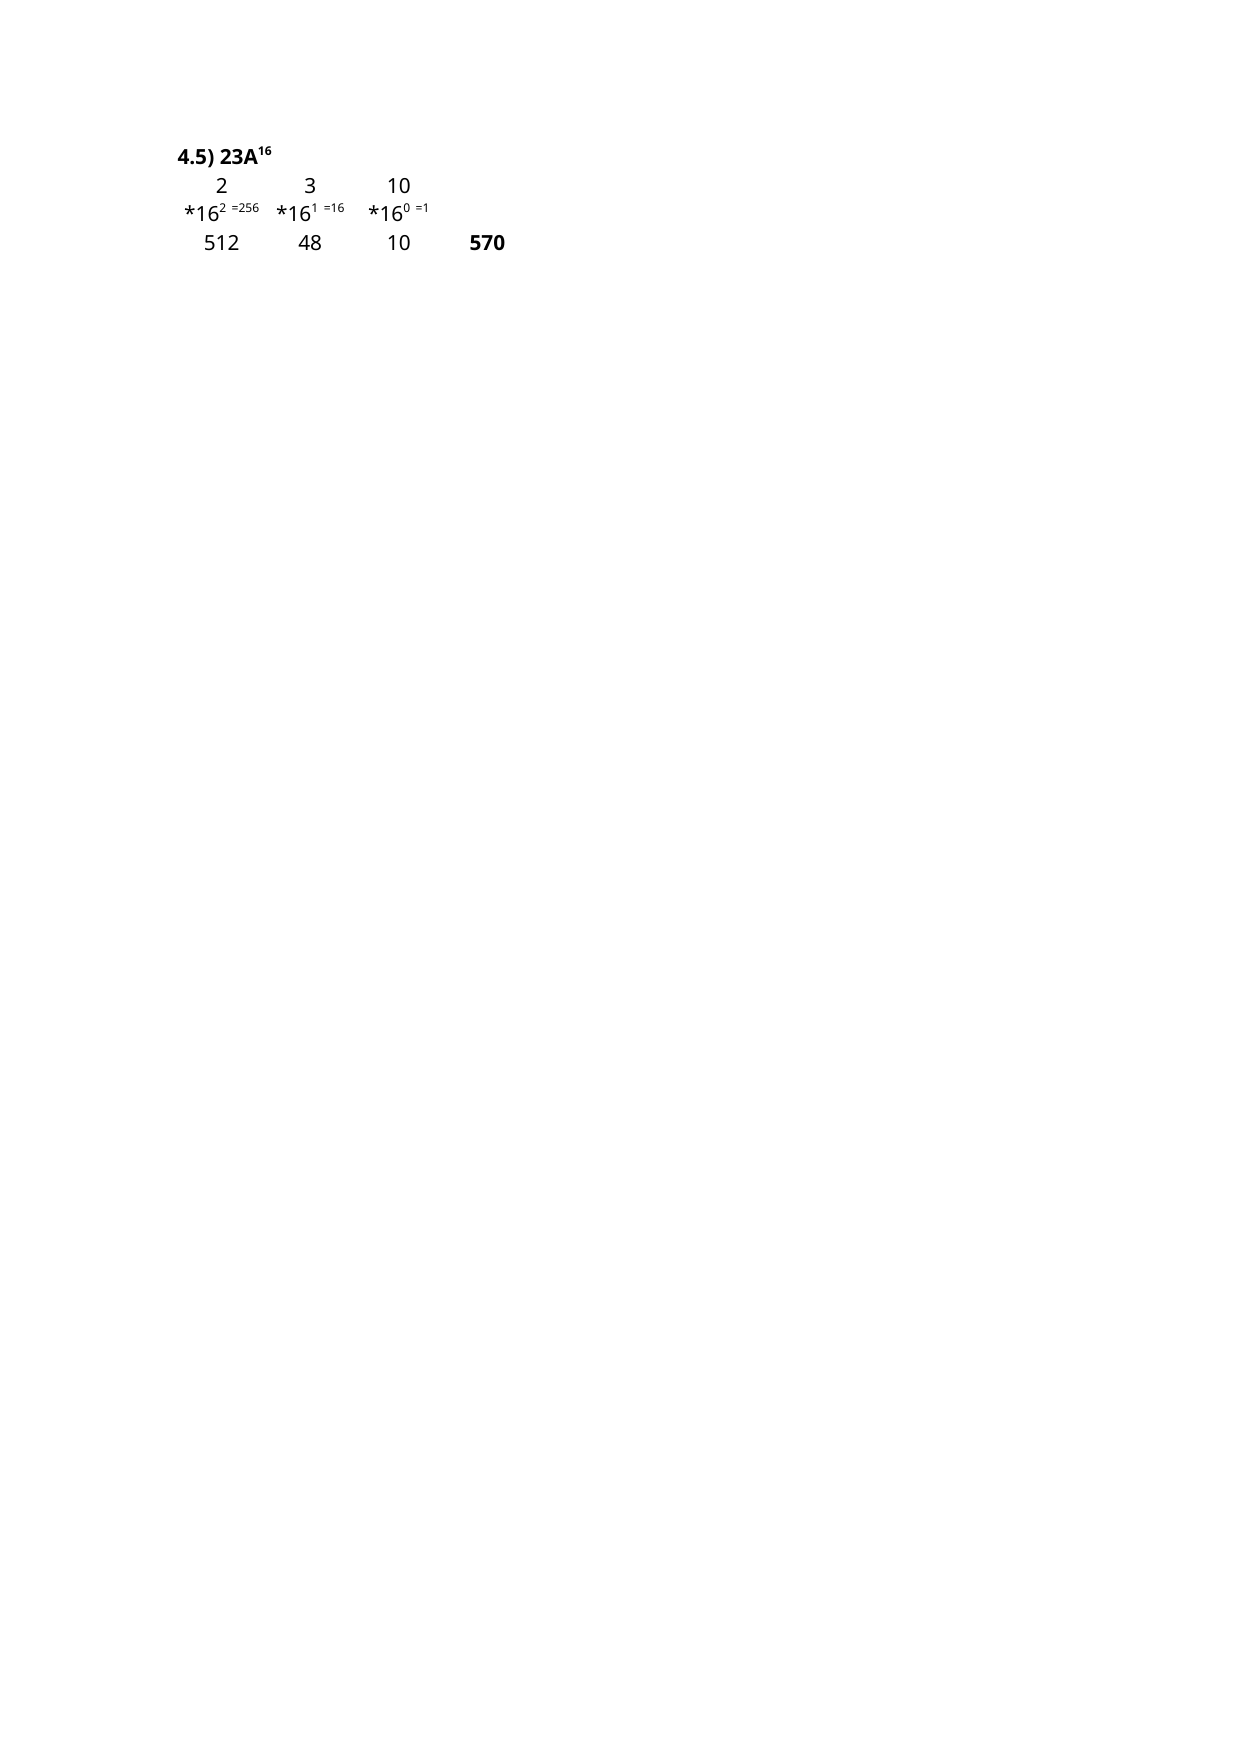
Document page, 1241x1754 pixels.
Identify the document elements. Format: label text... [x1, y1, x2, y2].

table_header 2 [177, 171, 266, 199]
table_header 10 [354, 171, 443, 199]
text 4.5) 23A16 [177, 142, 620, 171]
table_cell *161 =16 [266, 199, 354, 228]
table_header [443, 171, 531, 199]
table_cell 48 [266, 228, 354, 256]
table_cell 10 [354, 228, 443, 256]
table_cell [443, 199, 531, 228]
table_cell 512 [177, 228, 266, 256]
table_cell *160 =1 [354, 199, 443, 228]
table_cell *162 =256 [177, 199, 266, 228]
table_header 3 [266, 171, 354, 199]
table_cell 570 [443, 228, 531, 256]
